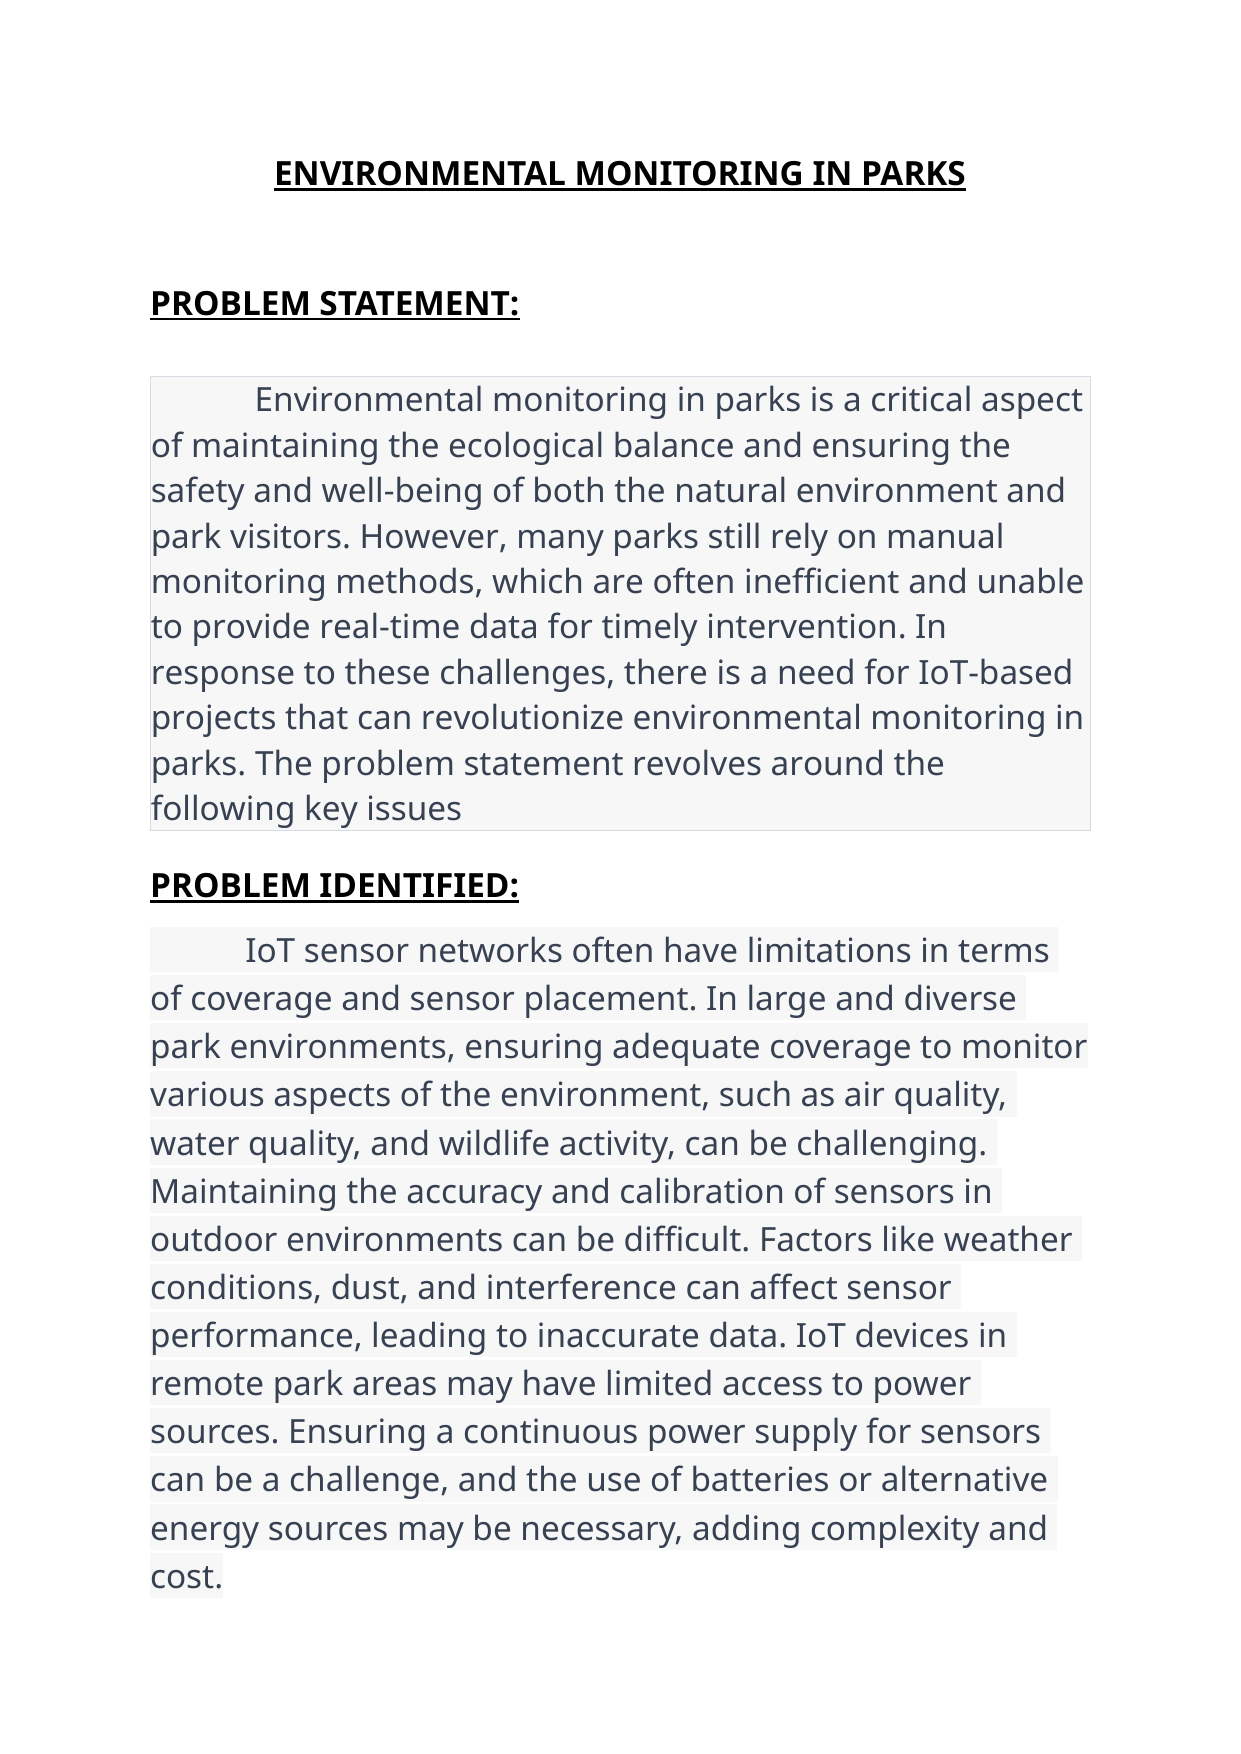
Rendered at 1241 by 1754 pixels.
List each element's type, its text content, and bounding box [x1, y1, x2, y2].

text PROBLEM IDENTIFIED: [150, 862, 1090, 907]
text ENVIRONMENTAL MONITORING IN PARKS [150, 150, 1090, 195]
text IoT sensor networks often have limitations in terms of coverage and sensor placement. In large and diverse park environments, ensuring adequate coverage to monitor various aspects of the environment, such as air quality, water quality, and wildlife activity, can be challenging. Maintaining the accuracy and calibration of sensors in outdoor environments can be difficult. Factors like weather conditions, dust, and interference can affect sensor performance, leading to inaccurate data. IoT devices in remote park areas may have limited access to power sources. Ensuring a continuous power supply for sensors can be a challenge, and the use of batteries or alternative energy sources may be necessary, adding complexity and cost. [150, 927, 1090, 1598]
text Environmental monitoring in parks is a critical aspect of maintaining the ecological balance and ensuring the safety and well-being of both the natural environment and park visitors. However, many parks still rely on manual monitoring methods, which are often inefficient and unable to provide real-time data for timely intervention. In response to these challenges, there is a need for IoT-based projects that can revolutionize environmental monitoring in parks. The problem statement revolves around the following key issues [151, 377, 1090, 830]
text PROBLEM STATEMENT: [150, 279, 1090, 325]
